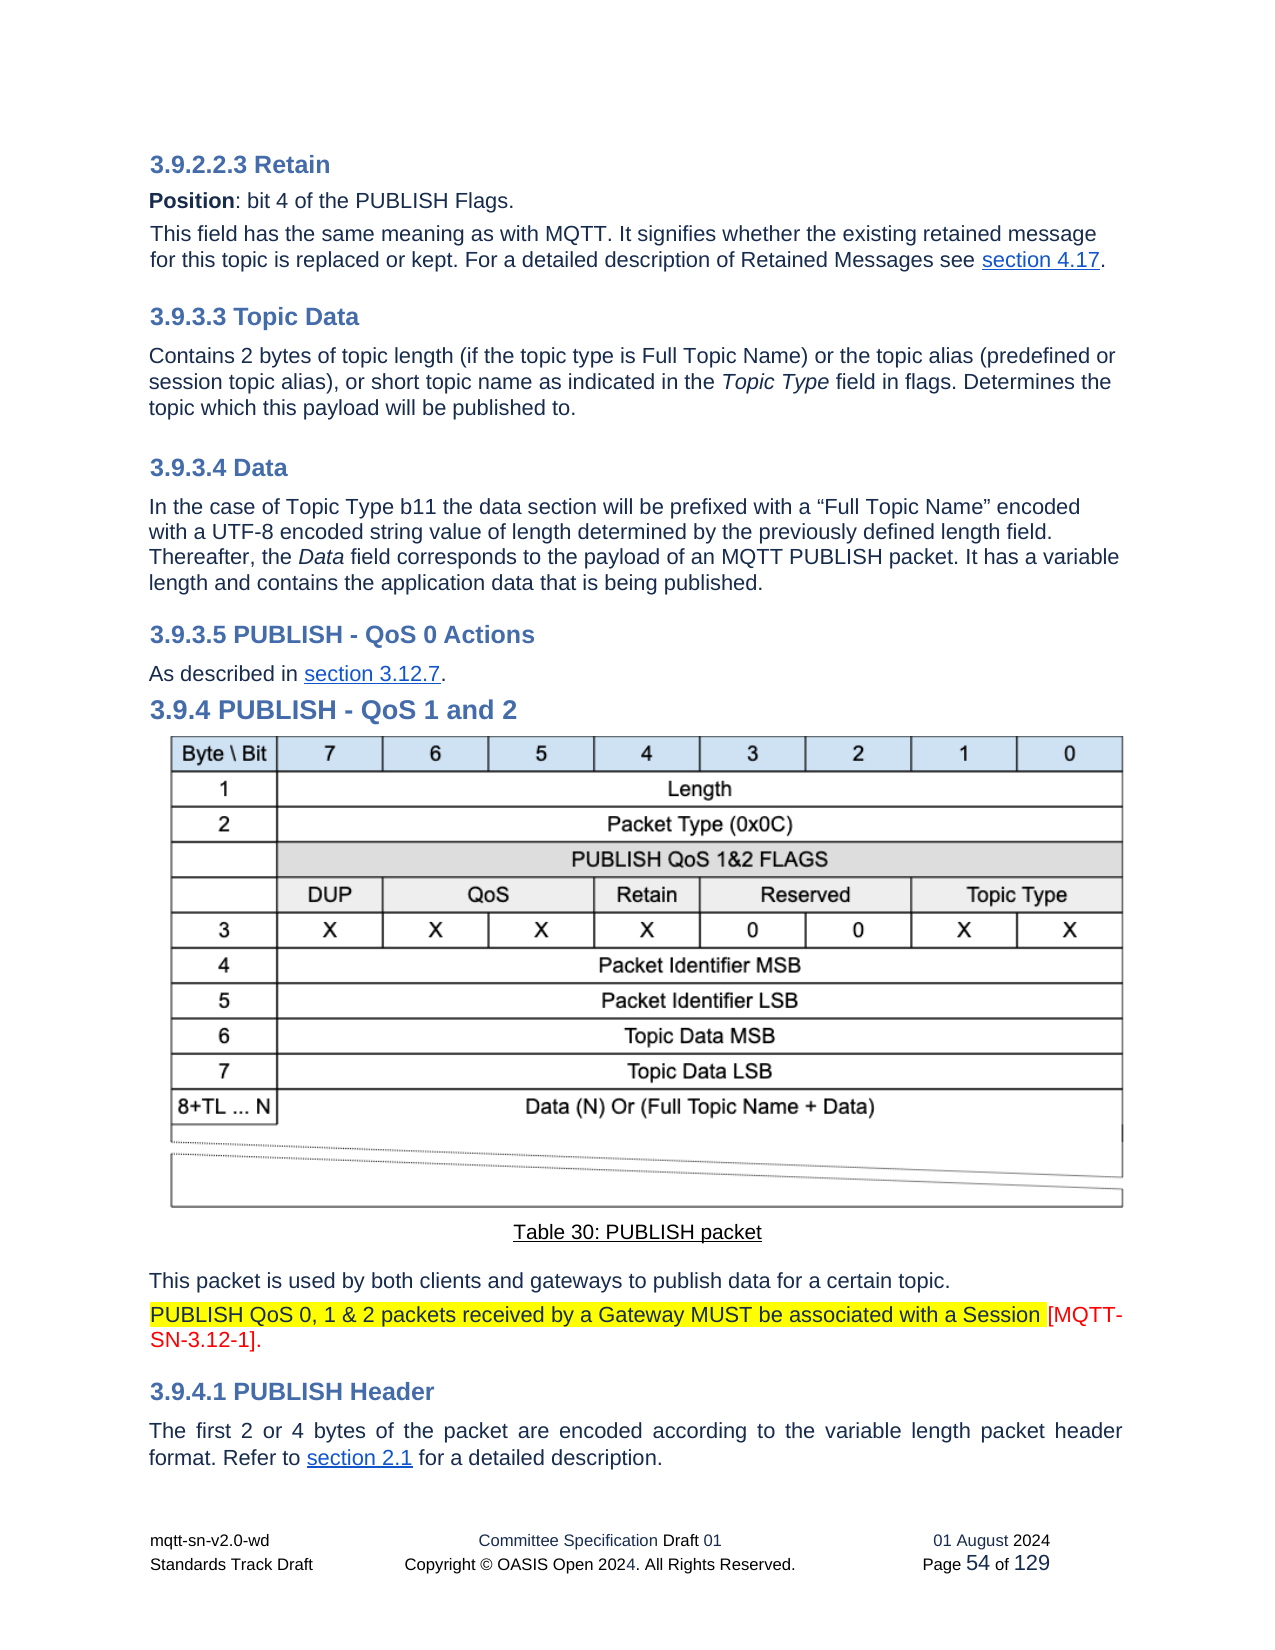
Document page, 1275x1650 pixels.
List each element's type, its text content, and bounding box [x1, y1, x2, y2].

text The first 2 or 4 bytes of the packet are encoded according to the variable length packet header format. Refer to section 2.1 for a detailed description. [148, 1418, 1124, 1469]
text In the case of Topic Type b11 the data section will be prefixed with a “Full Topic Name” encoded with a UTF-8 encoded string value of length determined by the previously defined length field. Thereafter, the Data field corresponds to the payload of an MQTT PUBLISH packet. It has a variable length and contains the application data that is being published. [148, 494, 1124, 594]
subtitle 3.9.3.4 Data [150, 452, 1124, 481]
text Position: bit 4 of the PUBLISH Flags. [148, 188, 1124, 213]
text This field has the same meaning as with MQTT. It signifies whether the existing retained message for this topic is replaced or kept. For a detailed description of Retained Messages see section 4.17. [150, 221, 1124, 272]
text PUBLISH QoS 0, 1 & 2 packets received by a Gateway MUST be associated with a Session [MQTT-SN-3.12-1]. [150, 1302, 1124, 1352]
picture [148, 736, 1124, 1208]
text Table 30: PUBLISH packet [150, 1220, 1125, 1244]
subtitle 3.9.3.3 Topic Data [150, 302, 1124, 330]
text As described in section 3.12.7. [148, 661, 1124, 686]
text Contains 2 bytes of topic length (if the topic type is Full Topic Name) or the topic alias (predefined or session topic alias), or short topic name as indicated in the Topic Type field in flags. Determines the topic which this payload will be published to. [148, 343, 1124, 420]
text This packet is used by both clients and gateways to publish data for a certain topic. [148, 1268, 1124, 1293]
subtitle 3.9.4.1 PUBLISH Header [150, 1377, 1124, 1406]
subtitle 3.9.4 PUBLISH - QoS 1 and 2 [150, 694, 1124, 726]
subtitle 3.9.2.2.3 Retain [150, 150, 1124, 179]
subtitle 3.9.3.5 PUBLISH - QoS 0 Actions [150, 619, 1124, 648]
